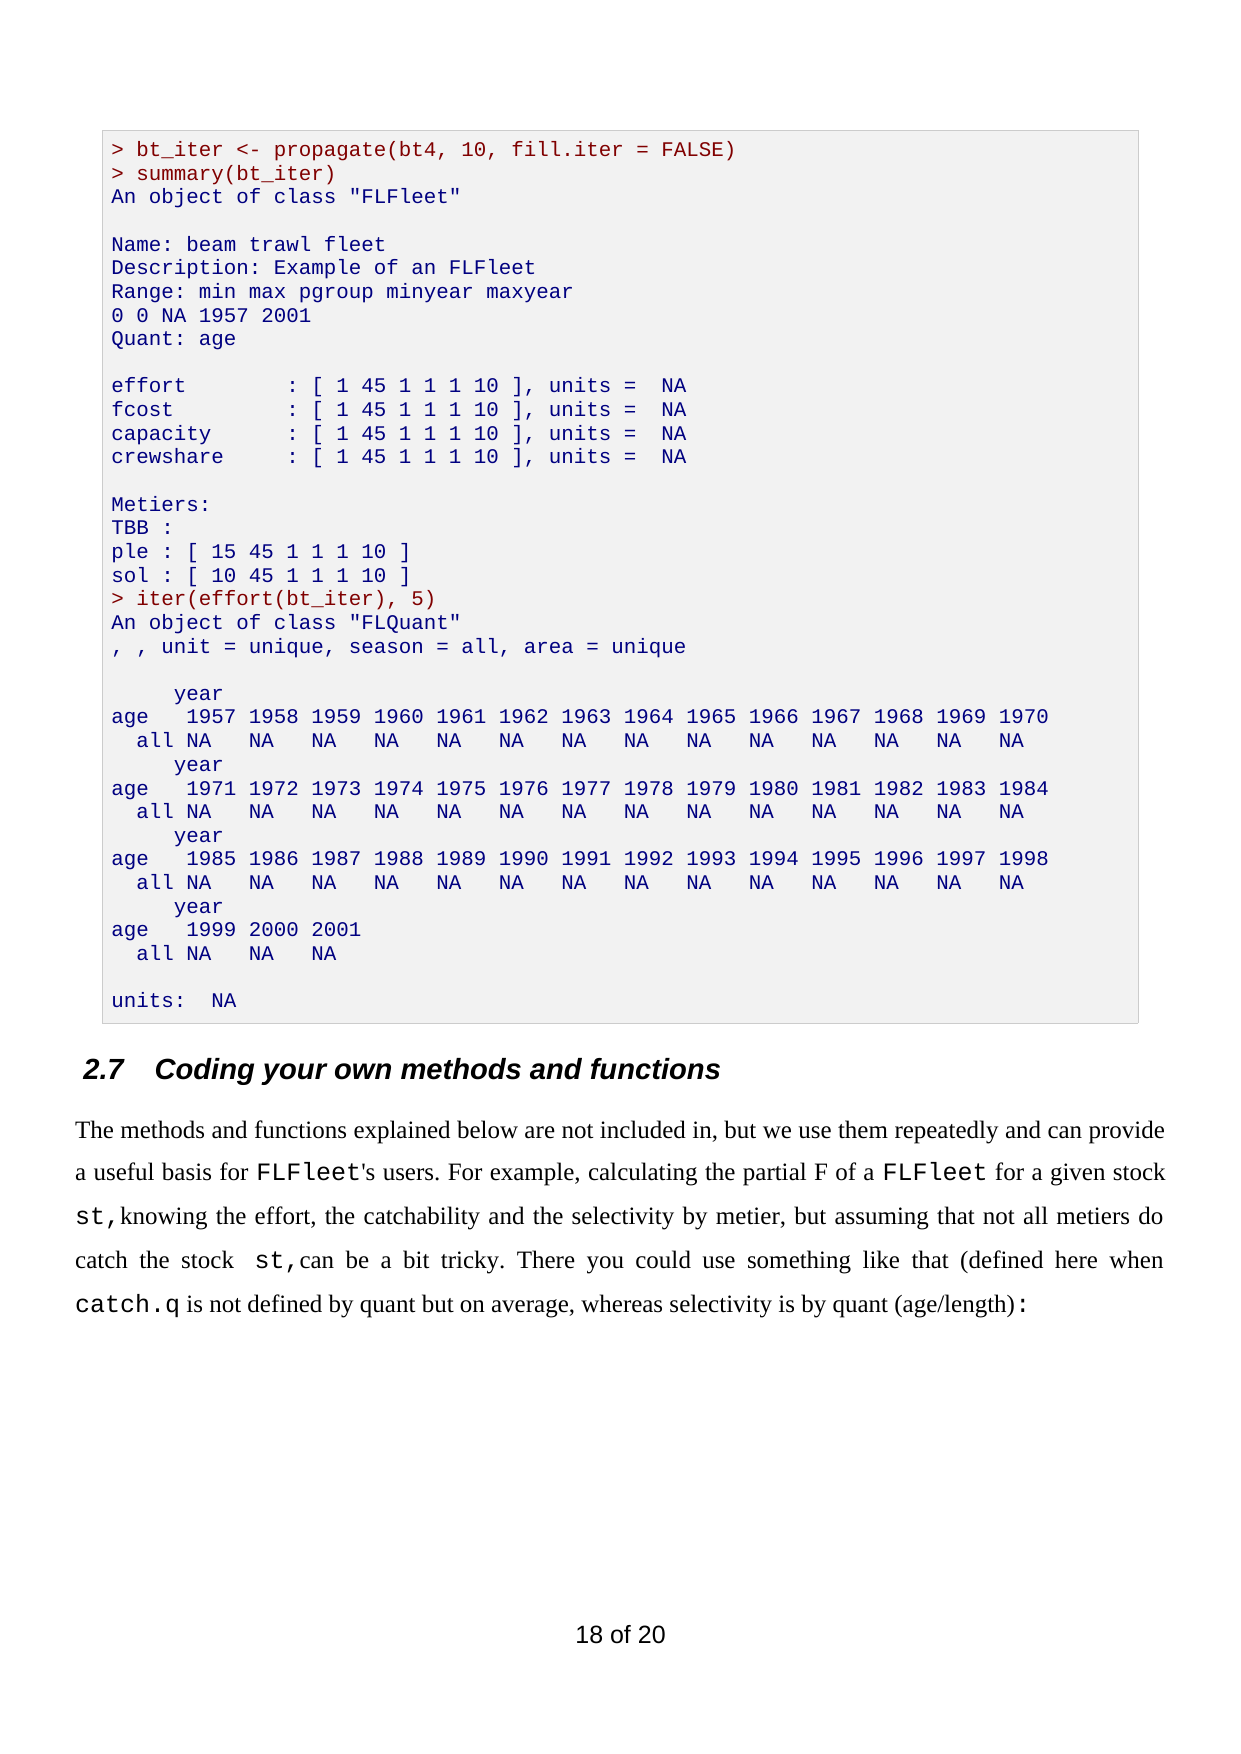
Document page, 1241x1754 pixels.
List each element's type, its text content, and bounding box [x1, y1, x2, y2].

text all NA NA NA [111, 943, 1129, 967]
text age 1971 1972 1973 1974 1975 1976 1977 1978 1979 1980 1981 1982 1983 1984 [111, 777, 1129, 801]
text sol : [ 10 45 1 1 1 10 ] [111, 565, 1129, 588]
text age 1999 2000 2001 [111, 919, 1129, 943]
text fcost : [ 1 45 1 1 1 10 ], units = NA [111, 399, 1129, 423]
text year [111, 683, 1129, 707]
text Description: Example of an FLFleet [111, 257, 1129, 281]
text An object of class "FLFleet" [111, 186, 1129, 210]
text > bt_iter <- propagate(bt4, 10, fill.iter = FALSE) [111, 139, 1129, 163]
text An object of class "FLQuant" [111, 612, 1129, 636]
text ple : [ 15 45 1 1 1 10 ] [111, 541, 1129, 565]
text Range: min max pgroup minyear maxyear [111, 281, 1129, 304]
text 0 0 NA 1957 2001 [111, 304, 1129, 328]
text age 1985 1986 1987 1988 1989 1990 1991 1992 1993 1994 1995 1996 1997 1998 [111, 848, 1129, 872]
text Metiers: [111, 494, 1129, 517]
text > summary(bt_iter) [111, 163, 1129, 186]
text crewshare : [ 1 45 1 1 1 10 ], units = NA [111, 446, 1129, 470]
subtitle Coding your own methods and functions [75, 118, 1166, 1086]
text TBB : [111, 517, 1129, 541]
text , , unit = unique, season = all, area = unique [111, 636, 1129, 659]
text capacity : [ 1 45 1 1 1 10 ], units = NA [111, 423, 1129, 446]
text > iter(effort(bt_iter), 5) [111, 588, 1129, 612]
text year [111, 754, 1129, 777]
text units: NA [111, 990, 1129, 1014]
text year [111, 896, 1129, 919]
text all NA NA NA NA NA NA NA NA NA NA NA NA NA NA [111, 801, 1129, 825]
text all NA NA NA NA NA NA NA NA NA NA NA NA NA NA [111, 872, 1129, 896]
text all NA NA NA NA NA NA NA NA NA NA NA NA NA NA [111, 730, 1129, 754]
text year [111, 825, 1129, 848]
text age 1957 1958 1959 1960 1961 1962 1963 1964 1965 1966 1967 1968 1969 1970 [111, 707, 1129, 730]
text The methods and functions explained below are not included in, but we use them repeatedly and can provide a useful basis for FLFleet's users. For example, calculating the partial F of a FLFleet for a given stock st,knowing the effort, the catchability and the selectivity by metier, but assuming that not all metiers do catch the stock st,can be a bit tricky. There you could use something like that (defined here when catch.q is not defined by quant but on average, whereas selectivity is by quant (age/length): [75, 1116, 1166, 1319]
text Quant: age [111, 328, 1129, 352]
text Name: beam trawl fleet [111, 234, 1129, 257]
text effort : [ 1 45 1 1 1 10 ], units = NA [111, 376, 1129, 399]
